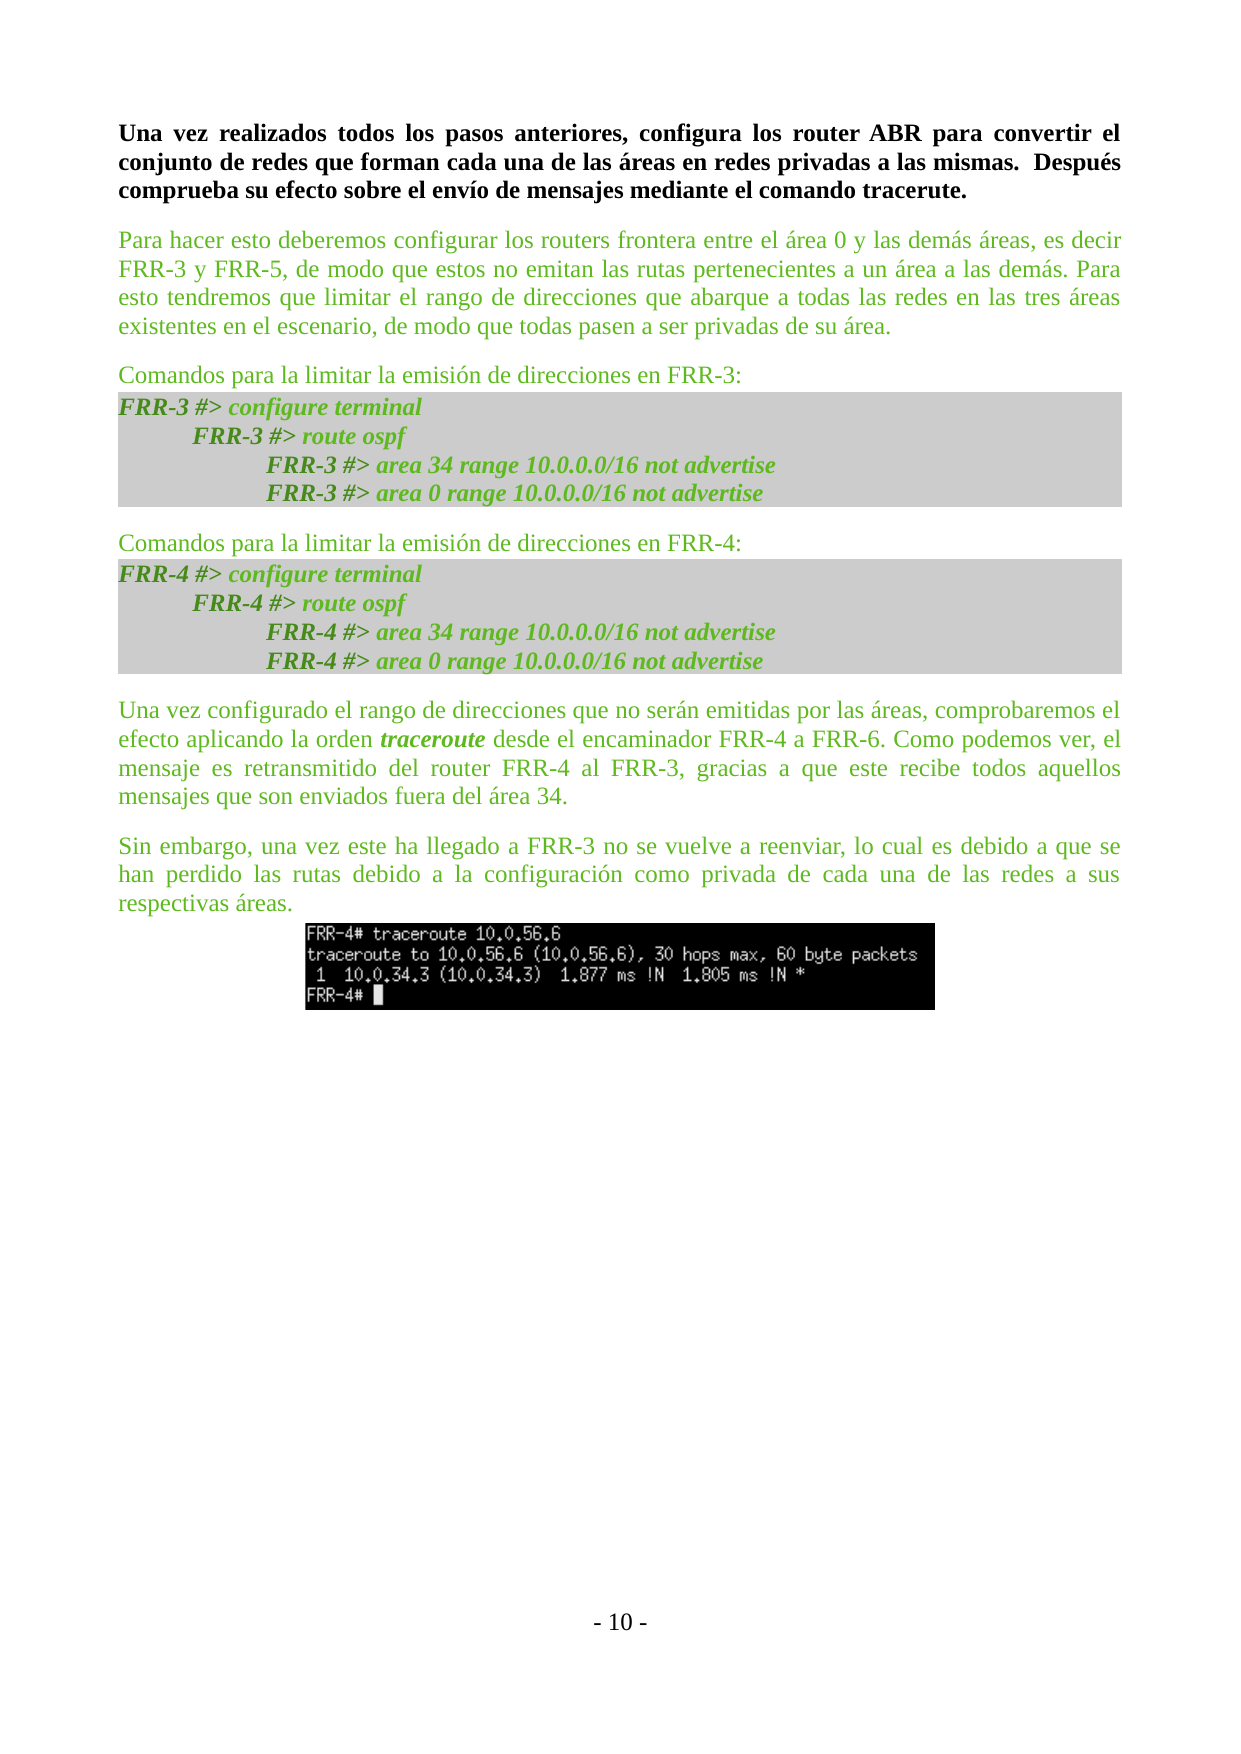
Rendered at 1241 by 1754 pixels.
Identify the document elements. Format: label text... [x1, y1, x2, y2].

text FRR-3 #> area 34 range 10.0.0.0/16 not advertise [118, 450, 1122, 478]
text FRR-3 #> route ospf [118, 421, 1122, 450]
text FRR-4 #> configure terminal [118, 559, 1122, 588]
text Comandos para la limitar la emisión de direcciones en FRR-3: [118, 361, 1122, 389]
text Sin embargo, una vez este ha llegado a FRR-3 no se vuelve a reenviar, lo cual es debido a que se han perdido las rutas debido a la configuración como privada de cada una de las redes a sus respectivas áreas. [118, 831, 1122, 917]
text Una vez configurado el rango de direcciones que no serán emitidas por las áreas, comprobaremos el efecto aplicando la orden traceroute desde el encaminador FRR-4 a FRR-6. Como podemos ver, el mensaje es retransmitido del router FRR-4 al FRR-3, gracias a que este recibe todos aquellos mensajes que son enviados fuera del área 34. [118, 695, 1122, 810]
text Una vez realizados todos los pasos anteriores, configura los router ABR para convertir el conjunto de redes que forman cada una de las áreas en redes privadas a las mismas. Después comprueba su efecto sobre el envío de mensajes mediante el comando tracerute. [118, 118, 1122, 204]
text FRR-3 #> configure terminal [118, 392, 1122, 421]
text FRR-4 #> area 34 range 10.0.0.0/16 not advertise [118, 617, 1122, 646]
text Para hacer esto deberemos configurar los routers frontera entre el área 0 y las demás áreas, es decir FRR-3 y FRR-5, de modo que estos no emitan las rutas pertenecientes a un área a las demás. Para esto tendremos que limitar el rango de direcciones que abarque a todas las redes en las tres áreas existentes en el escenario, de modo que todas pasen a ser privadas de su área. [118, 225, 1122, 340]
picture [305, 923, 935, 1010]
text FRR-4 #> route ospf [118, 588, 1122, 617]
text Comandos para la limitar la emisión de direcciones en FRR-4: [118, 528, 1122, 557]
text FRR-4 #> area 0 range 10.0.0.0/16 not advertise [118, 646, 1122, 674]
text FRR-3 #> area 0 range 10.0.0.0/16 not advertise [118, 478, 1122, 507]
